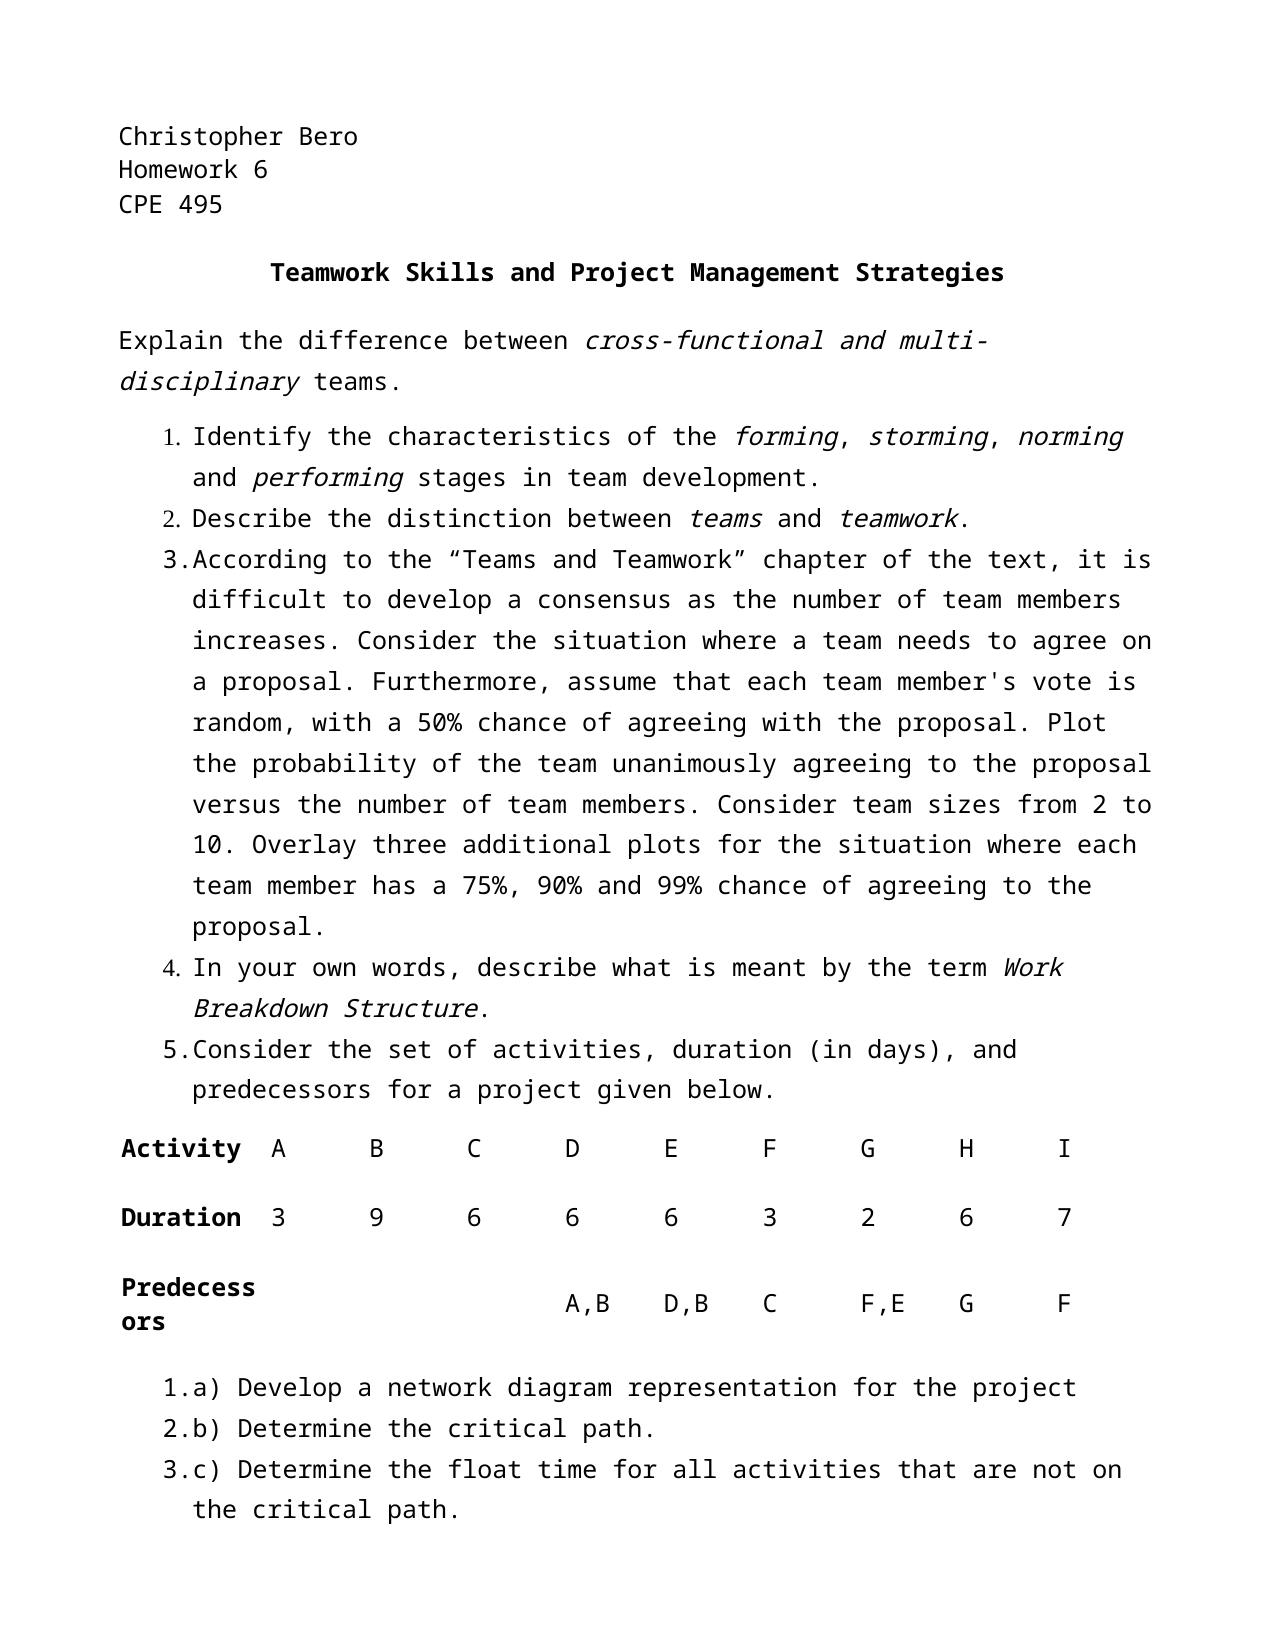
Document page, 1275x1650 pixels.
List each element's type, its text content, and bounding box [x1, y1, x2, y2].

table_cell Duration [118, 1197, 268, 1266]
table_cell C [760, 1266, 857, 1370]
table_cell 2 [858, 1197, 956, 1266]
list c) Determine the float time for all activities that are not on the critical path. [162, 1451, 1157, 1526]
table_cell F [1054, 1266, 1157, 1370]
table_cell Predecessors [118, 1266, 268, 1370]
table_cell G [956, 1266, 1054, 1370]
table_cell 7 [1054, 1197, 1157, 1266]
table_cell [268, 1266, 366, 1370]
table_cell A,B [562, 1266, 661, 1370]
table_cell 6 [661, 1197, 759, 1266]
table_header A [268, 1128, 366, 1197]
table_cell 6 [562, 1197, 661, 1266]
table_cell 3 [268, 1197, 366, 1266]
table_cell [366, 1266, 464, 1370]
table_header D [562, 1128, 661, 1197]
table_cell D,B [661, 1266, 759, 1370]
text Christopher Bero [118, 118, 1157, 152]
table_cell 6 [956, 1197, 1054, 1266]
list b) Determine the critical path. [162, 1411, 1157, 1444]
table_header Activity [118, 1128, 268, 1197]
table_cell 3 [760, 1197, 857, 1266]
table_header C [464, 1128, 562, 1197]
table_header B [366, 1128, 464, 1197]
table_header H [956, 1128, 1054, 1197]
text Explain the difference between cross-functional and multi-disciplinary teams. [118, 322, 1157, 397]
text Homework 6 [118, 152, 1157, 186]
list Identify the characteristics of the forming, storming, norming and performing stages in team development. [162, 419, 1157, 494]
table_header E [661, 1128, 759, 1197]
table_header I [1054, 1128, 1157, 1197]
list Consider the set of activities, duration (in days), and predecessors for a project given below. [162, 1031, 1157, 1106]
list According to the “Teams and Teamwork” chapter of the text, it is difficult to develop a consensus as the number of team members increases. Consider the situation where a team needs to agree on a proposal. Furthermore, assume that each team member's vote is random, with a 50% chance of agreeing with the proposal. Plot the probability of the team unanimously agreeing to the proposal versus the number of team members. Consider team sizes from 2 to 10. Overlay three additional plots for the situation where each team member has a 75%, 90% and 99% chance of agreeing to the proposal. [162, 541, 1157, 943]
table_header G [858, 1128, 956, 1197]
table_cell 6 [464, 1197, 562, 1266]
table_header F [760, 1128, 857, 1197]
text CPE 495 [118, 186, 1157, 220]
table_cell F,E [858, 1266, 956, 1370]
list Describe the distinction between teams and teamwork. [162, 500, 1157, 534]
table_cell [464, 1266, 562, 1370]
table_cell 9 [366, 1197, 464, 1266]
list a) Develop a network diagram representation for the project [162, 1370, 1157, 1404]
text Teamwork Skills and Project Management Strategies [118, 254, 1157, 288]
list In your own words, describe what is meant by the term Work Breakdown Structure. [162, 949, 1157, 1024]
